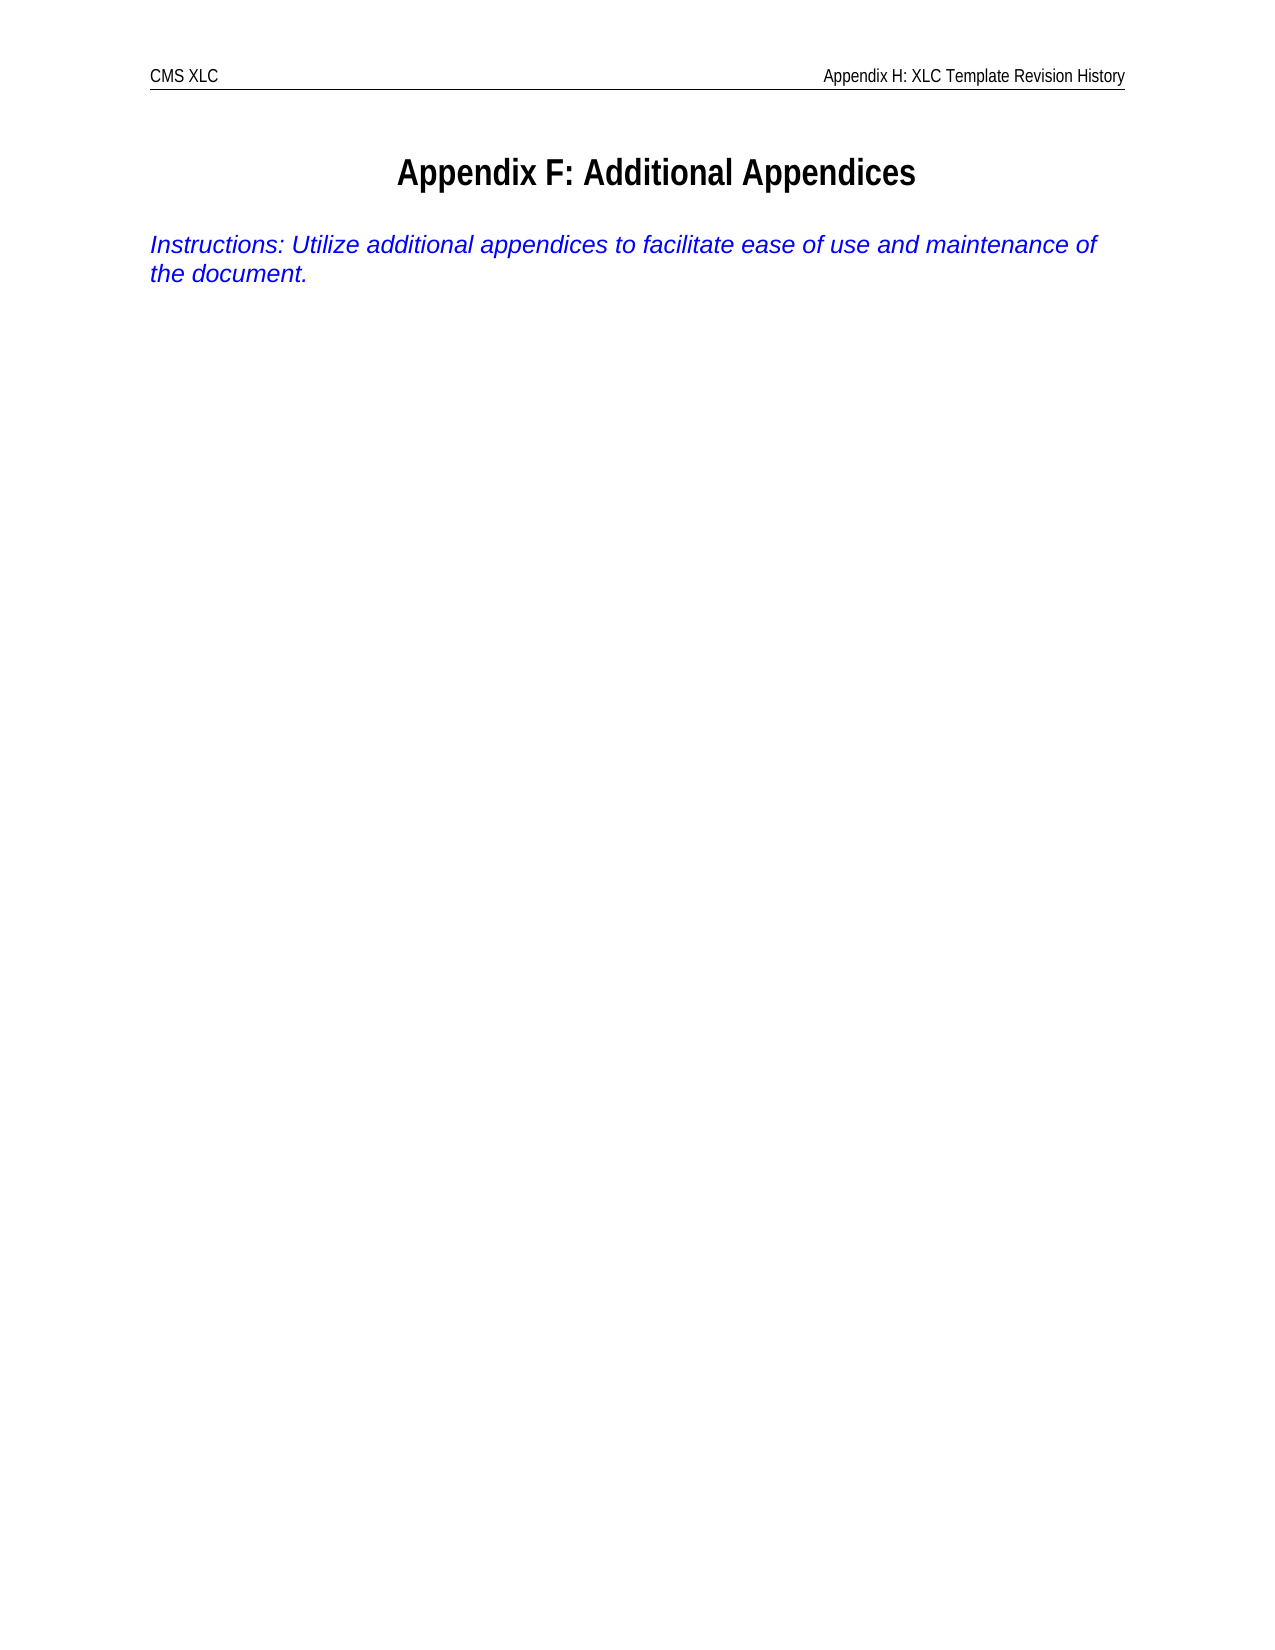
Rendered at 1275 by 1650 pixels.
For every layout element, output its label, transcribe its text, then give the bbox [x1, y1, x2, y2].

text Instructions: Utilize additional appendices to facilitate ease of use and maintenance of the document. [150, 231, 1125, 288]
subtitle Appendix F: Additional Appendices [187, 150, 1125, 193]
